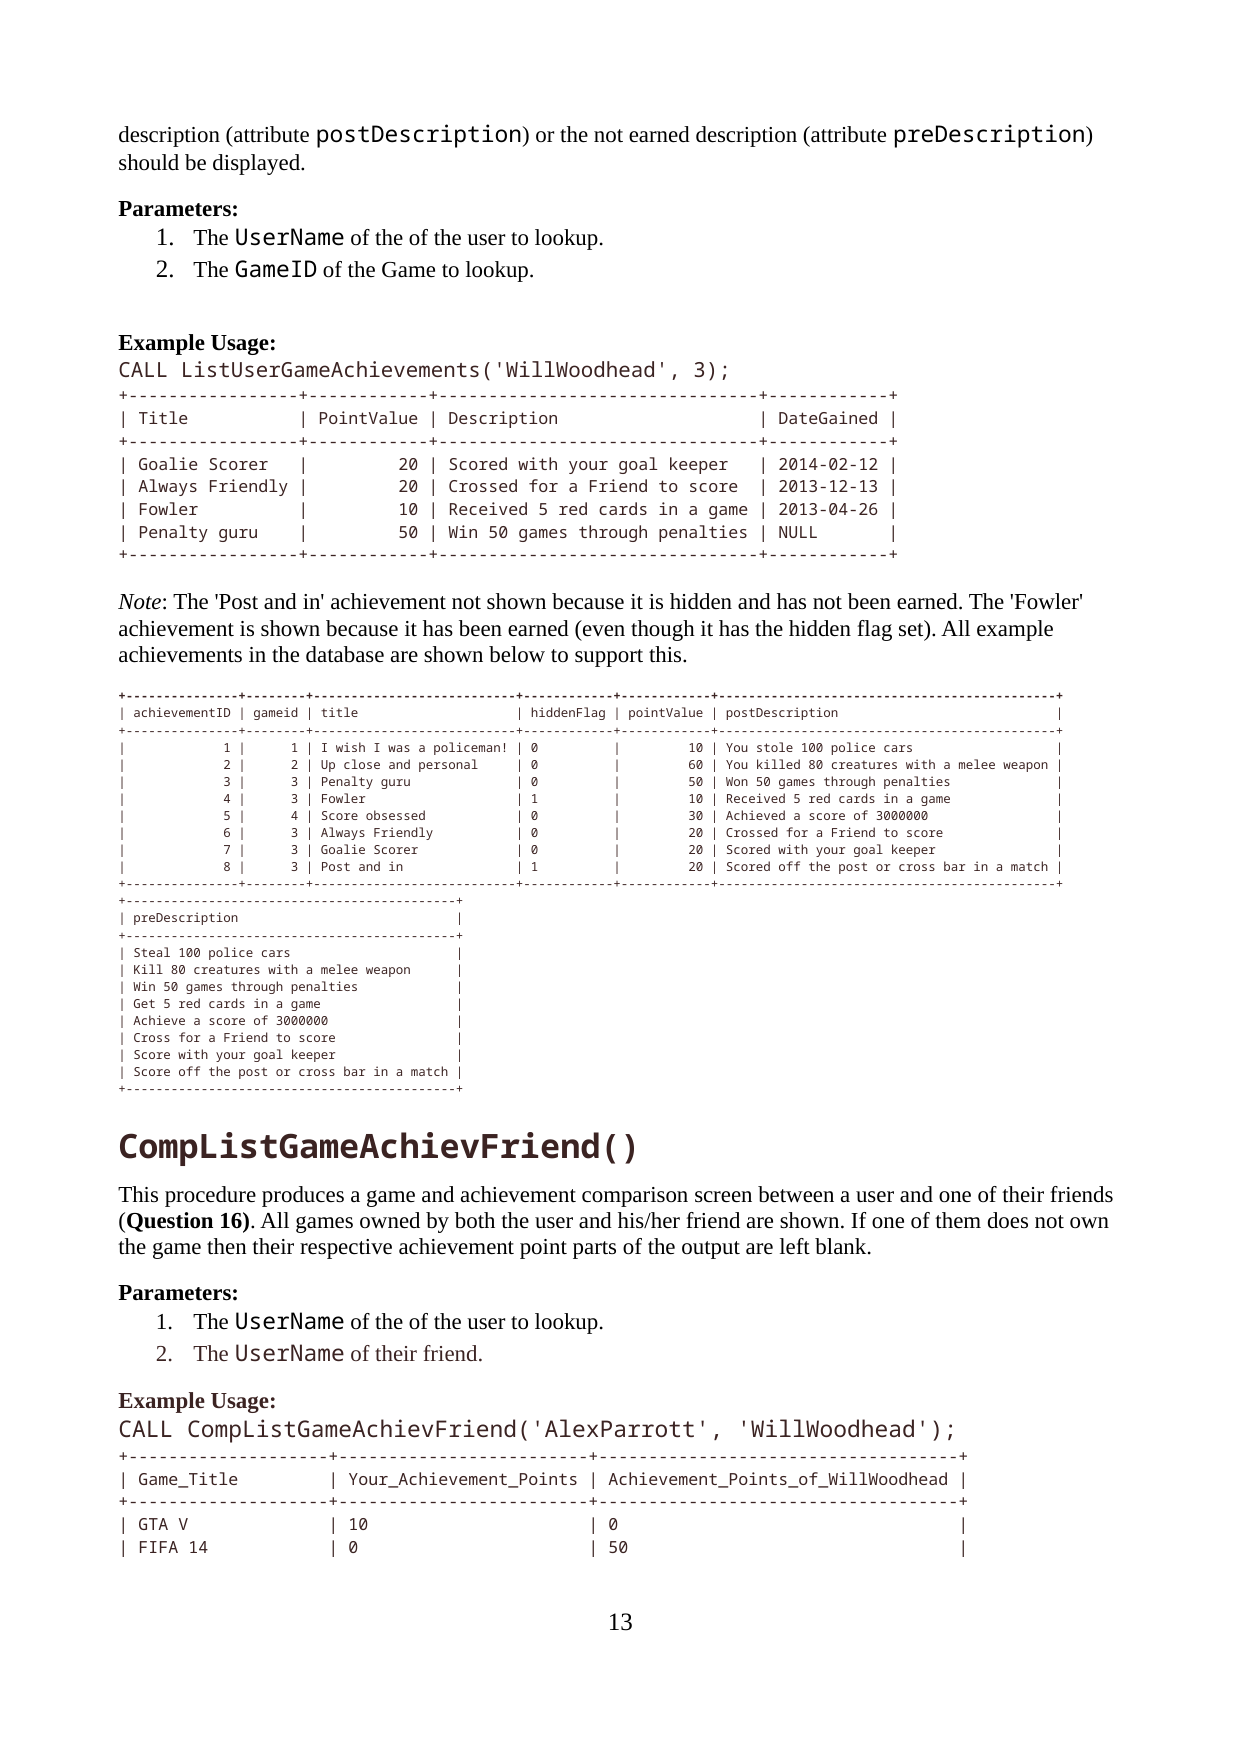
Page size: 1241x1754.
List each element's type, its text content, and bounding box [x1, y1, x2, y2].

text Note: The 'Post and in' achievement not shown because it is hidden and has not been earned. The 'Fowler' achievement is shown because it has been earned (even though it has the hidden flag set). All example achievements in the database are shown below to support this. [118, 588, 1122, 667]
text | 6 | 3 | Always Friendly | 0 | 20 | Crossed for a Friend to score | [118, 824, 1122, 841]
text | Penalty guru | 50 | Win 50 games through penalties | NULL | [118, 520, 1122, 543]
text | Kill 80 creatures with a melee weapon | [118, 961, 1122, 978]
text | 1 | 1 | I wish I was a policeman! | 0 | 10 | You stole 100 police cars | [118, 739, 1122, 756]
list The GameID of the Game to lookup. [156, 252, 1122, 284]
list The UserName of the of the user to lookup. [156, 1305, 1122, 1336]
text | Title | PointValue | Description | DateGained | [118, 407, 1122, 429]
text | 7 | 3 | Goalie Scorer | 0 | 20 | Scored with your goal keeper | [118, 841, 1122, 858]
text description (attribute postDescription) or the not earned description (attribute preDescription) should be displayed. [118, 118, 1122, 176]
text | FIFA 14 | 0 | 50 | [118, 1535, 1122, 1558]
text | Game_Title | Your_Achievement_Points | Achievement_Points_of_WillWoodhead | [118, 1467, 1122, 1490]
text +--------------------+-------------------------+------------------------------------+ [118, 1490, 1122, 1513]
text +-----------------+------------+--------------------------------+------------+ [118, 543, 1122, 566]
text | Get 5 red cards in a game | [118, 995, 1122, 1012]
text | Fowler | 10 | Received 5 red cards in a game | 2013-04-26 | [118, 498, 1122, 520]
list The UserName of their friend. [156, 1336, 1122, 1368]
text | 2 | 2 | Up close and personal | 0 | 60 | You killed 80 creatures with a melee weapon | [118, 756, 1122, 773]
text | GTA V | 10 | 0 | [118, 1513, 1122, 1535]
list The UserName of the of the user to lookup. [156, 221, 1122, 252]
text +--------------------------------------------+ [118, 1080, 1122, 1097]
text +--------------------+-------------------------+------------------------------------+ [118, 1444, 1122, 1467]
text +-----------------+------------+--------------------------------+------------+ [118, 384, 1122, 407]
text | Achieve a score of 3000000 | [118, 1012, 1122, 1029]
text | 3 | 3 | Penalty guru | 0 | 50 | Won 50 games through penalties | [118, 773, 1122, 790]
text CALL CompListGameAchievFriend('AlexParrott', 'WillWoodhead'); [118, 1413, 1122, 1444]
text +---------------+--------+---------------------------+------------+------------+---------------------------------------------+ [118, 687, 1122, 704]
text This procedure produces a game and achievement comparison screen between a user and one of their friends (Question 16). All games owned by both the user and his/her friend are shown. If one of them does not own the game then their respective achievement point parts of the output are left blank. [118, 1181, 1122, 1260]
text | Win 50 games through penalties | [118, 978, 1122, 995]
text Parameters: [118, 1279, 1122, 1305]
text +-----------------+------------+--------------------------------+------------+ [118, 429, 1122, 452]
text | Goalie Scorer | 20 | Scored with your goal keeper | 2014-02-12 | [118, 452, 1122, 475]
text Example Usage: [118, 1387, 1122, 1413]
text Parameters: [118, 195, 1122, 221]
text +---------------+--------+---------------------------+------------+------------+---------------------------------------------+ [118, 722, 1122, 739]
subtitle CompListGameAchievFriend() [118, 1122, 1122, 1168]
text | 5 | 4 | Score obsessed | 0 | 30 | Achieved a score of 3000000 | [118, 807, 1122, 824]
text | Steal 100 police cars | [118, 944, 1122, 961]
text | Score with your goal keeper | [118, 1046, 1122, 1063]
text | 8 | 3 | Post and in | 1 | 20 | Scored off the post or cross bar in a match | [118, 858, 1122, 875]
text | Score off the post or cross bar in a match | [118, 1063, 1122, 1080]
text | preDescription | [118, 909, 1122, 927]
text | Cross for a Friend to score | [118, 1029, 1122, 1046]
text +---------------+--------+---------------------------+------------+------------+---------------------------------------------+ [118, 875, 1122, 892]
text +--------------------------------------------+ [118, 892, 1122, 909]
text | Always Friendly | 20 | Crossed for a Friend to score | 2013-12-13 | [118, 475, 1122, 498]
text | achievementID | gameid | title | hiddenFlag | pointValue | postDescription | [118, 704, 1122, 722]
text +--------------------------------------------+ [118, 927, 1122, 944]
text Example Usage: [118, 329, 1122, 356]
text CALL ListUserGameAchievements('WillWoodhead', 3); [118, 356, 1122, 384]
text | 4 | 3 | Fowler | 1 | 10 | Received 5 red cards in a game | [118, 790, 1122, 807]
